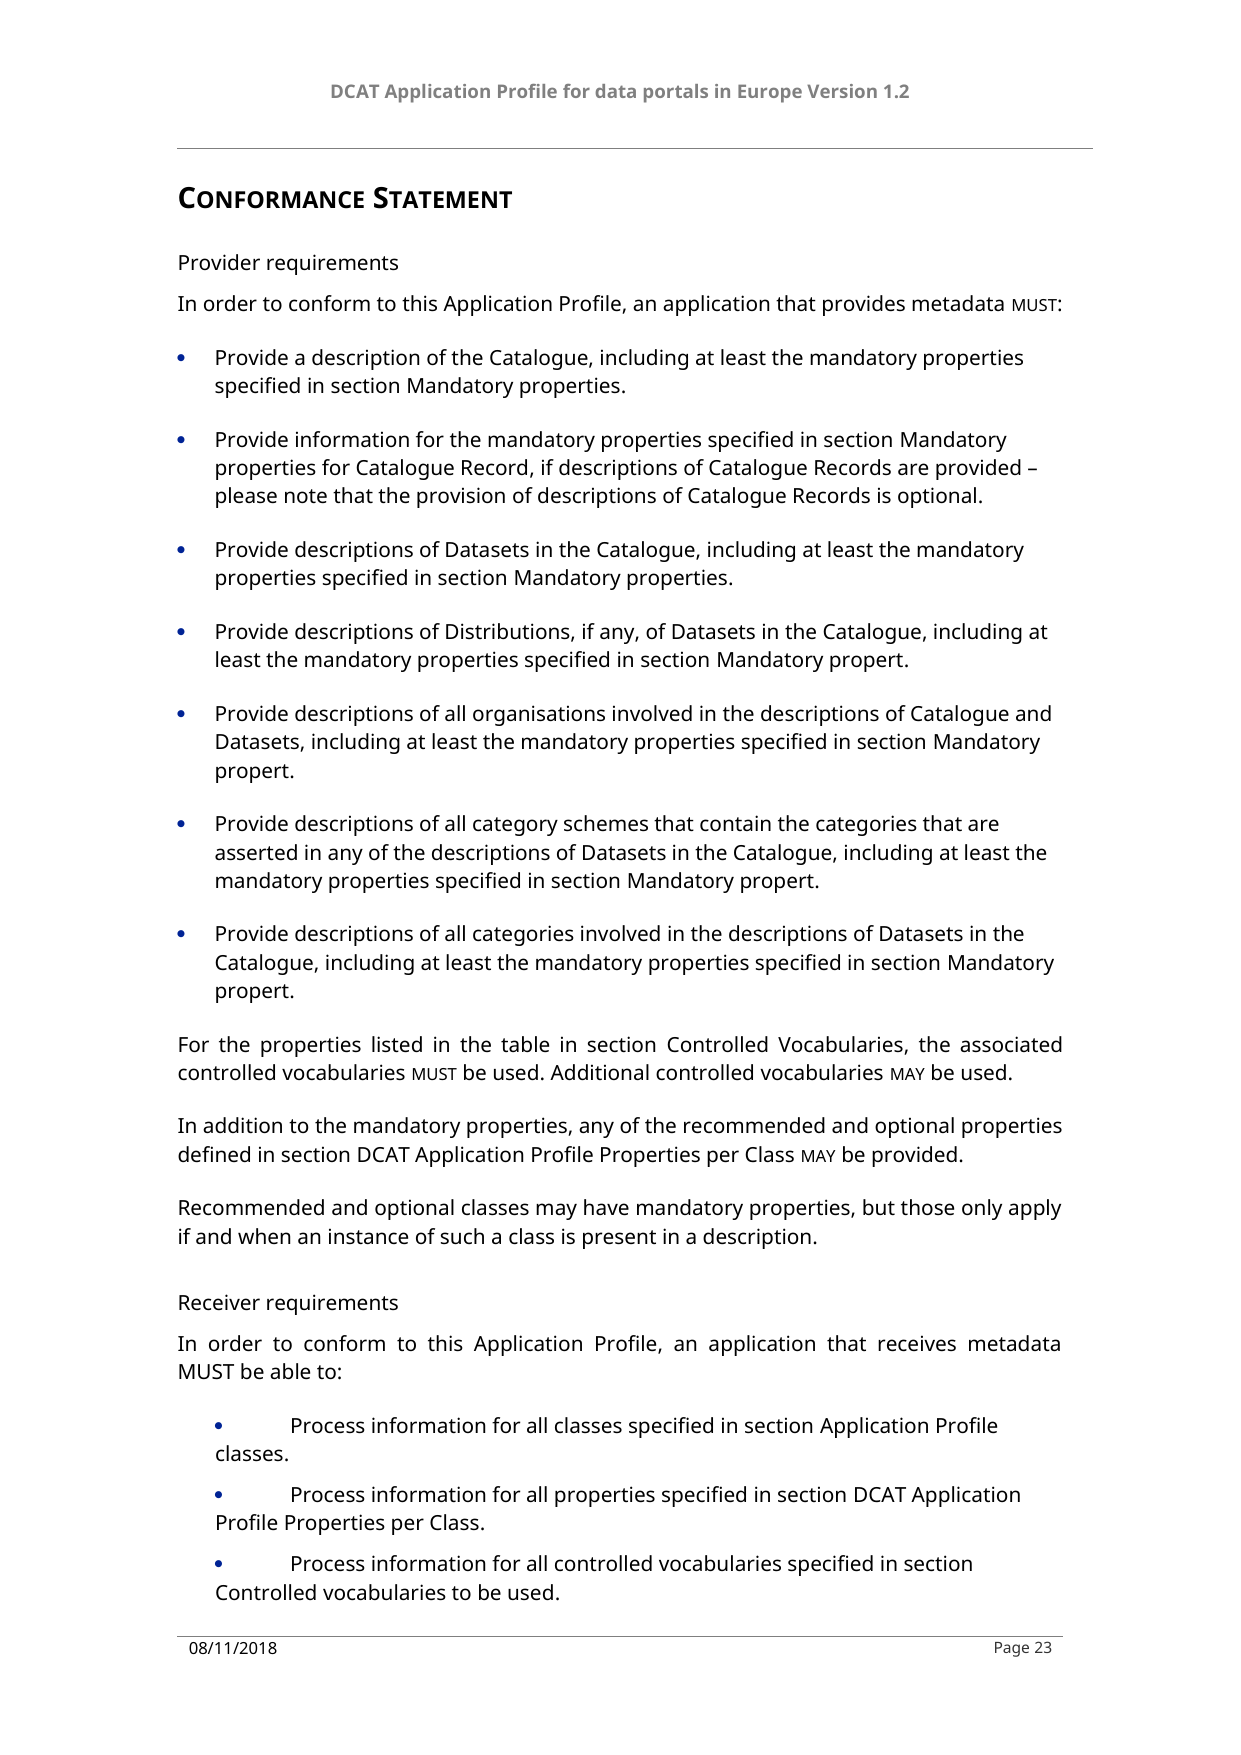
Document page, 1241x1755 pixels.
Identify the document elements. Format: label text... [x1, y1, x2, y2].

list Process information for all classes specified in section 3. [215, 1411, 1063, 1468]
list Provide a description of the Catalogue, including at least the mandatory properties specified in section 4.1.1. [177, 343, 1063, 400]
list Provide descriptions of Datasets in the Catalogue, including at least the mandatory properties specified in section 4.3.1. [177, 535, 1063, 592]
text For the properties listed in the table in section 5, the associated controlled vocabularies must be used. Additional controlled vocabularies may be used. [177, 1030, 1063, 1087]
text In order to conform to this Application Profile, an application that receives metadata MUST be able to: [177, 1329, 1063, 1386]
text Recommended and optional classes may have mandatory properties, but those only apply if and when an instance of such a class is present in a description. [177, 1193, 1063, 1250]
list Provide descriptions of all categories involved in the descriptions of Datasets in the Catalogue, including at least the mandatory properties specified in section 4.7.1. [177, 919, 1063, 1005]
list Process information for all properties specified in section 4. [215, 1480, 1063, 1537]
subtitle Conformance Statement [177, 178, 1063, 217]
list Provide information for the mandatory properties specified in section 4.2.1, if descriptions of Catalogue Records are provided – please note that the provision of descriptions of Catalogue Records is optional. [177, 425, 1063, 510]
list Provide descriptions of all organisations involved in the descriptions of Catalogue and Datasets, including at least the mandatory properties specified in section 4.5.1. [177, 699, 1063, 784]
list Provide descriptions of Distributions, if any, of Datasets in the Catalogue, including at least the mandatory properties specified in section 4.4.1. [177, 617, 1063, 674]
subtitle Provider requirements [177, 248, 1063, 277]
list Provide descriptions of all category schemes that contain the categories that are asserted in any of the descriptions of Datasets in the Catalogue, including at least the mandatory properties specified in section 4.6.1. [177, 809, 1063, 894]
text In addition to the mandatory properties, any of the recommended and optional properties defined in section 4 may be provided. [177, 1112, 1063, 1168]
text In order to conform to this Application Profile, an application that provides metadata must: [177, 289, 1063, 318]
subtitle Receiver requirements [177, 1288, 1063, 1316]
list Process information for all controlled vocabularies specified in section 5.2. [215, 1549, 1063, 1606]
